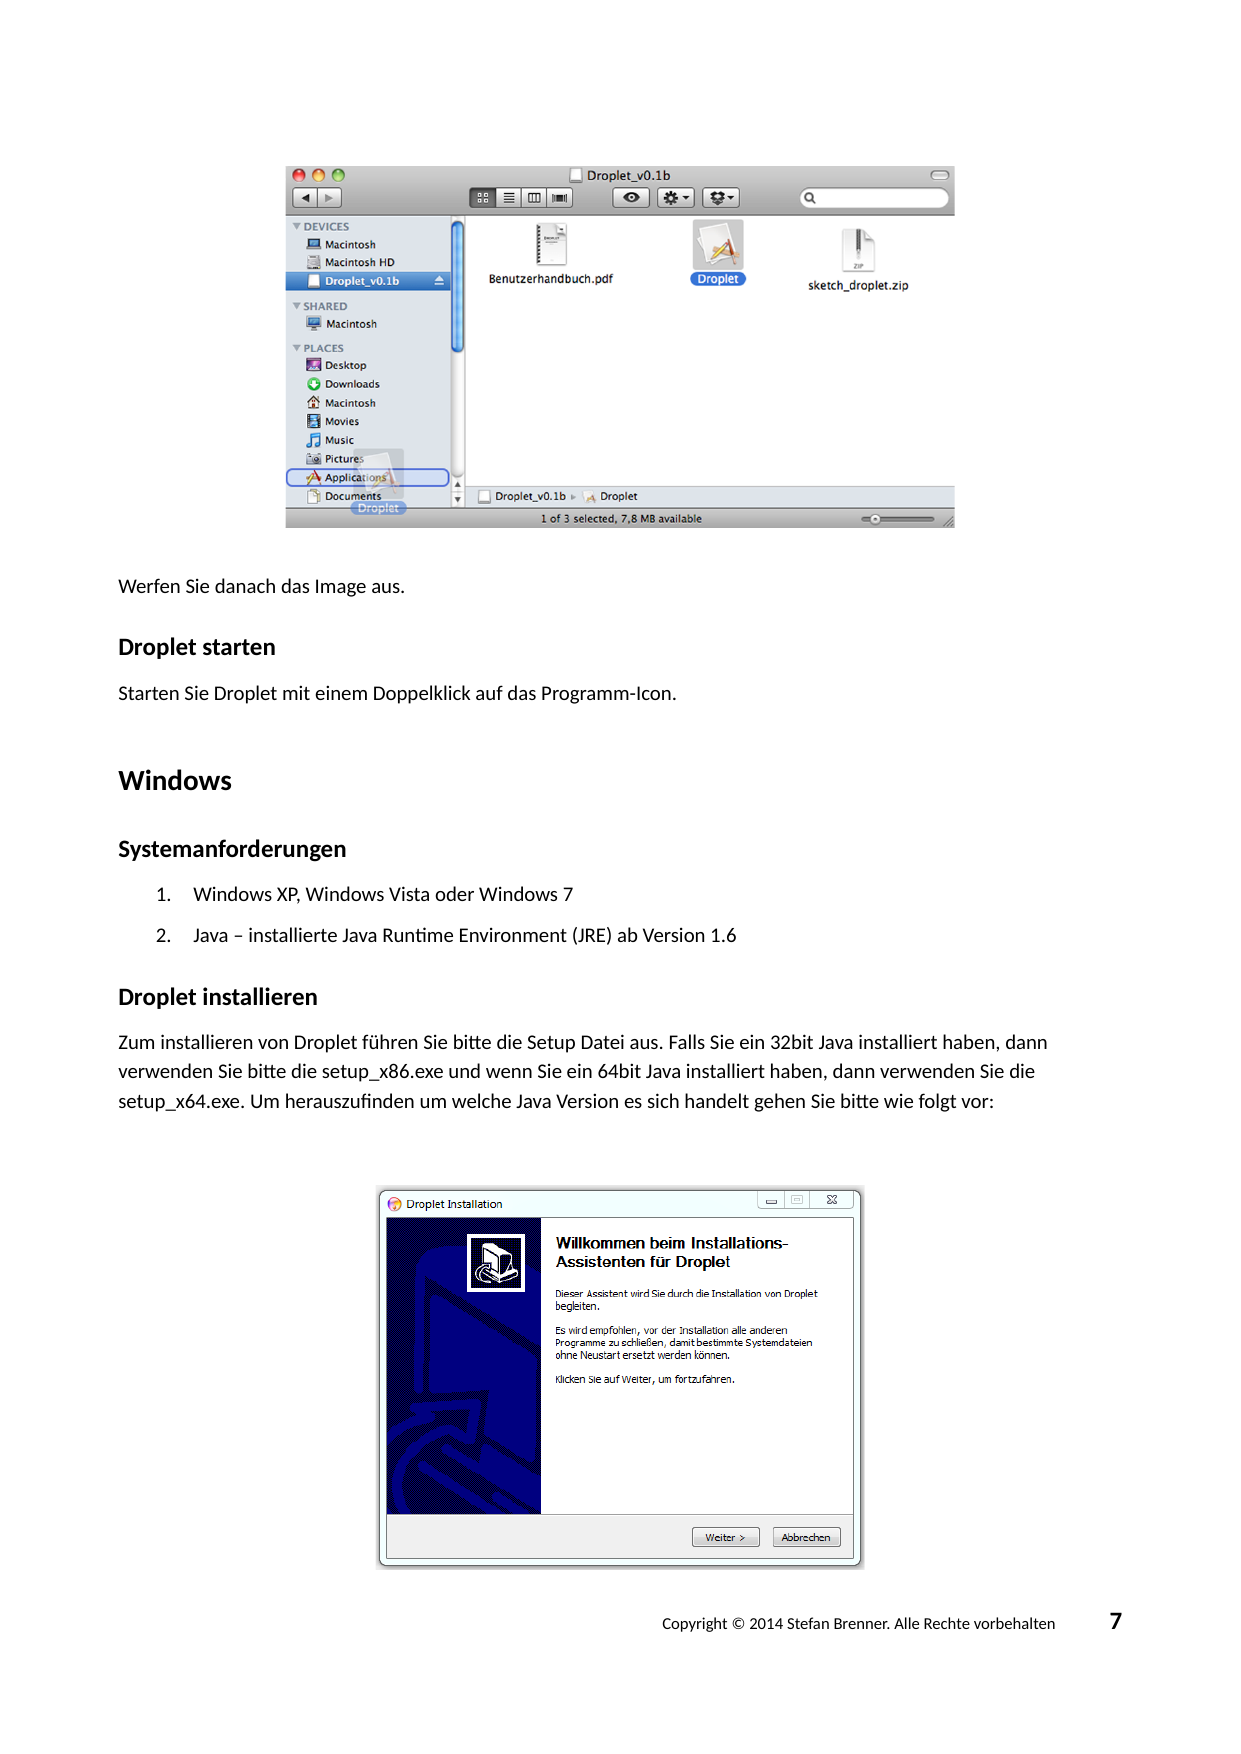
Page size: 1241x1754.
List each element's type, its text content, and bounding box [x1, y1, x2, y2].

text Werfen Sie danach das Image aus. [118, 573, 1122, 598]
subtitle Systemanforderungen [118, 833, 1122, 864]
subtitle Windows [118, 762, 1122, 798]
picture [285, 166, 955, 528]
list Windows XP, Windows Vista oder Windows 7 [156, 881, 1122, 907]
picture [375, 1185, 865, 1570]
list Java – installierte Java Runtime Environment (JRE) ab Version 1.6 [156, 922, 1122, 948]
text Zum installieren von Droplet führen Sie bitte die Setup Datei aus. Falls Sie ein 32bit Java installiert haben, dann verwenden Sie bitte die setup_x86.exe und wenn Sie ein 64bit Java installiert haben, dann verwenden Sie die setup_x64.exe. Um herauszufinden um welche Java Version es sich handelt gehen Sie bitte wie folgt vor: [118, 1029, 1122, 1113]
subtitle Droplet starten [118, 632, 1122, 662]
text Starten Sie Droplet mit einem Doppelklick auf das Programm-Icon. [118, 680, 1122, 705]
subtitle Droplet installieren [118, 981, 1122, 1012]
